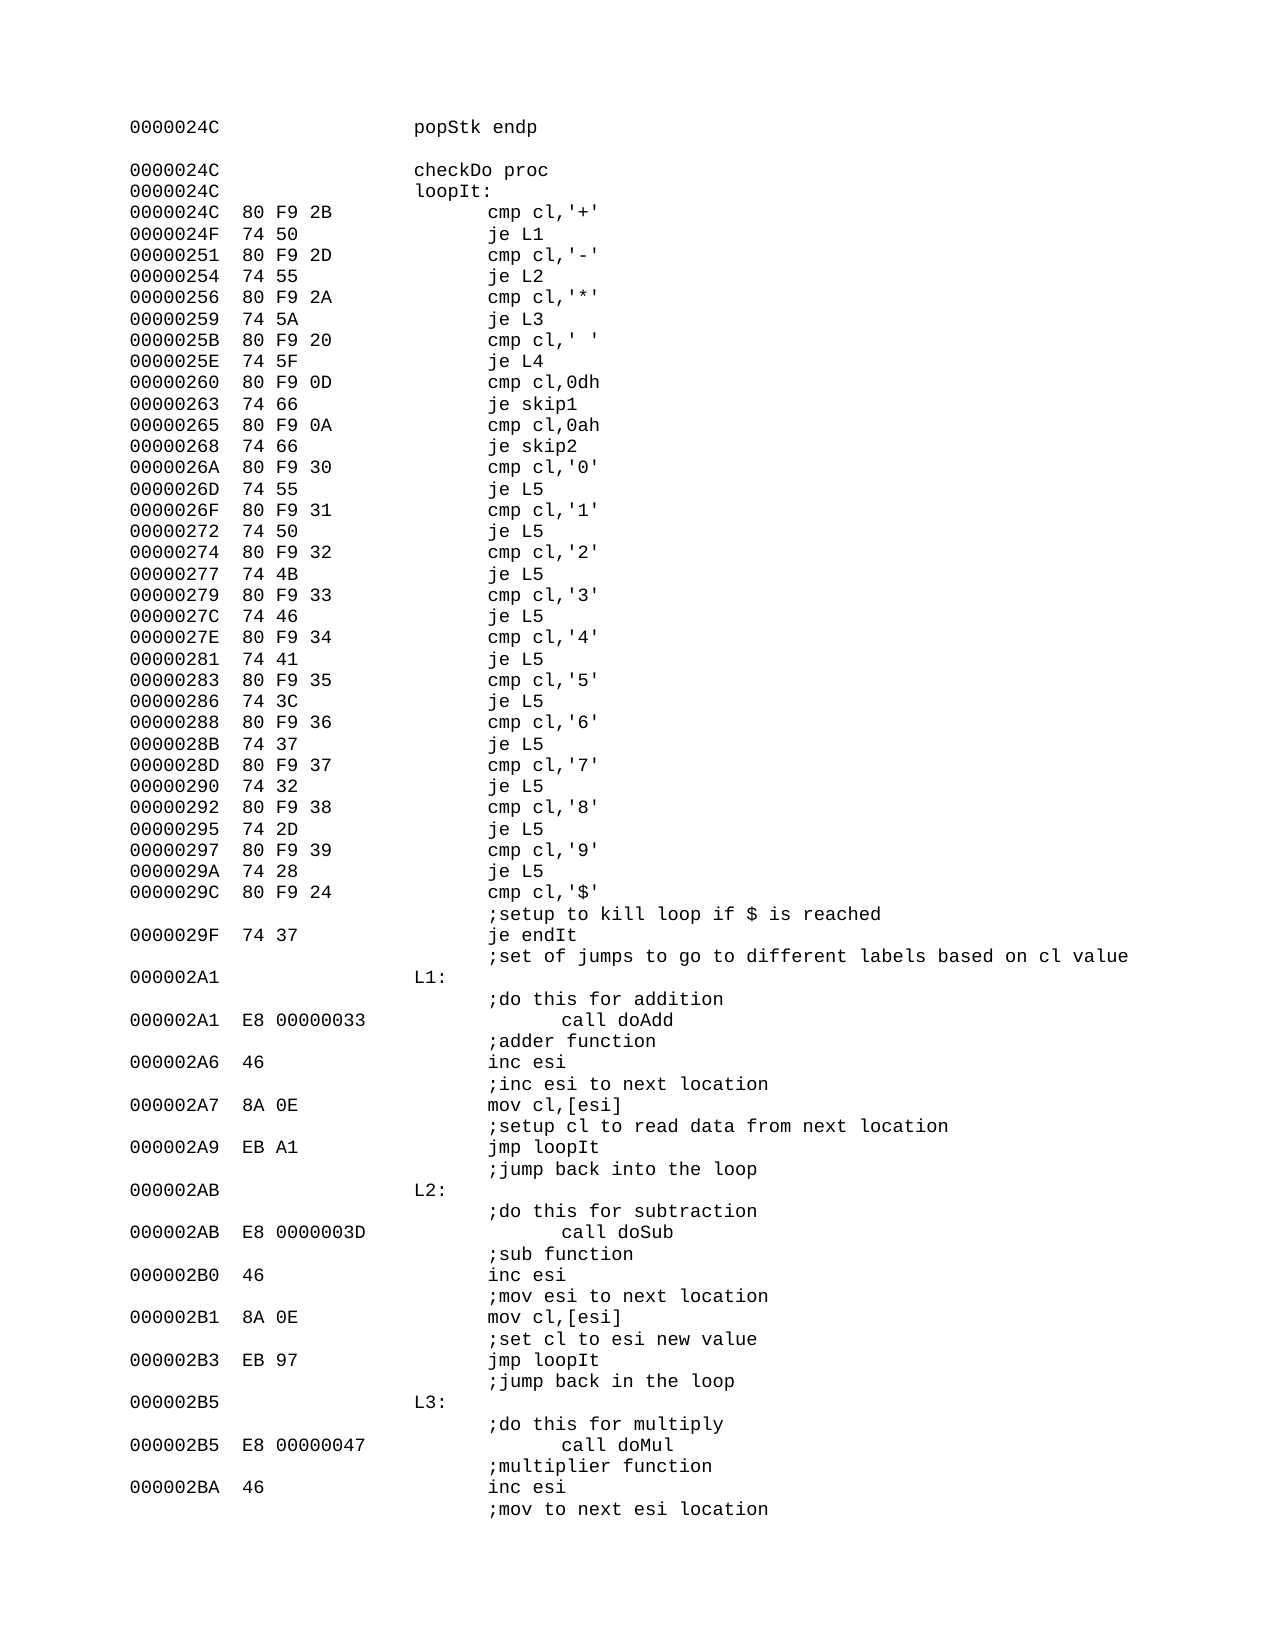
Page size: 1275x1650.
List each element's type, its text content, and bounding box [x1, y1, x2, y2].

text 0000026A 80 F9 30 cmp cl,'0' [118, 458, 1157, 479]
text 00000279 80 F9 33 cmp cl,'3' [118, 586, 1157, 607]
text 00000272 74 50 je L5 [118, 522, 1157, 543]
text ;jump back in the loop [118, 1372, 1157, 1393]
text 000002A9 EB A1 jmp loopIt [118, 1138, 1157, 1159]
text 0000024C checkDo proc [118, 161, 1157, 182]
text 00000259 74 5A je L3 [118, 309, 1157, 331]
text 0000025B 80 F9 20 cmp cl,' ' [118, 331, 1157, 352]
text ;do this for subtraction [118, 1202, 1157, 1223]
text 000002B5 L3: [118, 1393, 1157, 1414]
text 000002A7 8A 0E mov cl,[esi] [118, 1096, 1157, 1117]
text ;multiplier function [118, 1457, 1157, 1478]
text 00000288 80 F9 36 cmp cl,'6' [118, 713, 1157, 734]
text 00000256 80 F9 2A cmp cl,'*' [118, 288, 1157, 309]
text 00000277 74 4B je L5 [118, 564, 1157, 586]
text 00000290 74 32 je L5 [118, 777, 1157, 798]
text ;set of jumps to go to different labels based on cl value [118, 947, 1157, 968]
text 00000260 80 F9 0D cmp cl,0dh [118, 373, 1157, 394]
text 00000292 80 F9 38 cmp cl,'8' [118, 798, 1157, 819]
text 00000251 80 F9 2D cmp cl,'-' [118, 246, 1157, 267]
text ;setup cl to read data from next location [118, 1117, 1157, 1138]
text 000002AB L2: [118, 1181, 1157, 1202]
text 0000025E 74 5F je L4 [118, 352, 1157, 373]
text 0000029C 80 F9 24 cmp cl,'$' [118, 883, 1157, 904]
text 0000029A 74 28 je L5 [118, 862, 1157, 883]
text 0000024F 74 50 je L1 [118, 224, 1157, 246]
text 000002AB E8 0000003D call doSub [118, 1223, 1157, 1244]
text 0000026F 80 F9 31 cmp cl,'1' [118, 501, 1157, 522]
text ;sub function [118, 1244, 1157, 1266]
text ;do this for addition [118, 989, 1157, 1011]
text 00000263 74 66 je skip1 [118, 394, 1157, 416]
text 00000268 74 66 je skip2 [118, 437, 1157, 458]
text 000002B5 E8 00000047 call doMul [118, 1436, 1157, 1457]
text 0000024C loopIt: [118, 182, 1157, 203]
text 00000286 74 3C je L5 [118, 692, 1157, 713]
text 00000283 80 F9 35 cmp cl,'5' [118, 671, 1157, 692]
text 0000028B 74 37 je L5 [118, 734, 1157, 756]
text 0000026D 74 55 je L5 [118, 479, 1157, 501]
text ;adder function [118, 1032, 1157, 1053]
text 000002A1 E8 00000033 call doAdd [118, 1011, 1157, 1032]
text 000002A6 46 inc esi [118, 1053, 1157, 1074]
text 000002B1 8A 0E mov cl,[esi] [118, 1308, 1157, 1329]
text 000002B0 46 inc esi [118, 1266, 1157, 1287]
text 00000281 74 41 je L5 [118, 649, 1157, 671]
text 00000265 80 F9 0A cmp cl,0ah [118, 416, 1157, 437]
text ;inc esi to next location [118, 1074, 1157, 1096]
text 0000024C 80 F9 2B cmp cl,'+' [118, 203, 1157, 224]
text 0000028D 80 F9 37 cmp cl,'7' [118, 756, 1157, 777]
text 0000027C 74 46 je L5 [118, 607, 1157, 628]
text 00000297 80 F9 39 cmp cl,'9' [118, 841, 1157, 862]
text 0000029F 74 37 je endIt [118, 926, 1157, 947]
text 0000024C popStk endp [118, 118, 1157, 139]
text 00000274 80 F9 32 cmp cl,'2' [118, 543, 1157, 564]
text 00000295 74 2D je L5 [118, 819, 1157, 841]
text ;do this for multiply [118, 1414, 1157, 1436]
text ;set cl to esi new value [118, 1329, 1157, 1351]
text ;mov to next esi location [118, 1499, 1157, 1521]
text ;setup to kill loop if $ is reached [118, 904, 1157, 926]
text ;jump back into the loop [118, 1159, 1157, 1181]
text 000002BA 46 inc esi [118, 1478, 1157, 1499]
text 000002A1 L1: [118, 968, 1157, 989]
text ;mov esi to next location [118, 1287, 1157, 1308]
text 00000254 74 55 je L2 [118, 267, 1157, 288]
text 000002B3 EB 97 jmp loopIt [118, 1351, 1157, 1372]
text 0000027E 80 F9 34 cmp cl,'4' [118, 628, 1157, 649]
